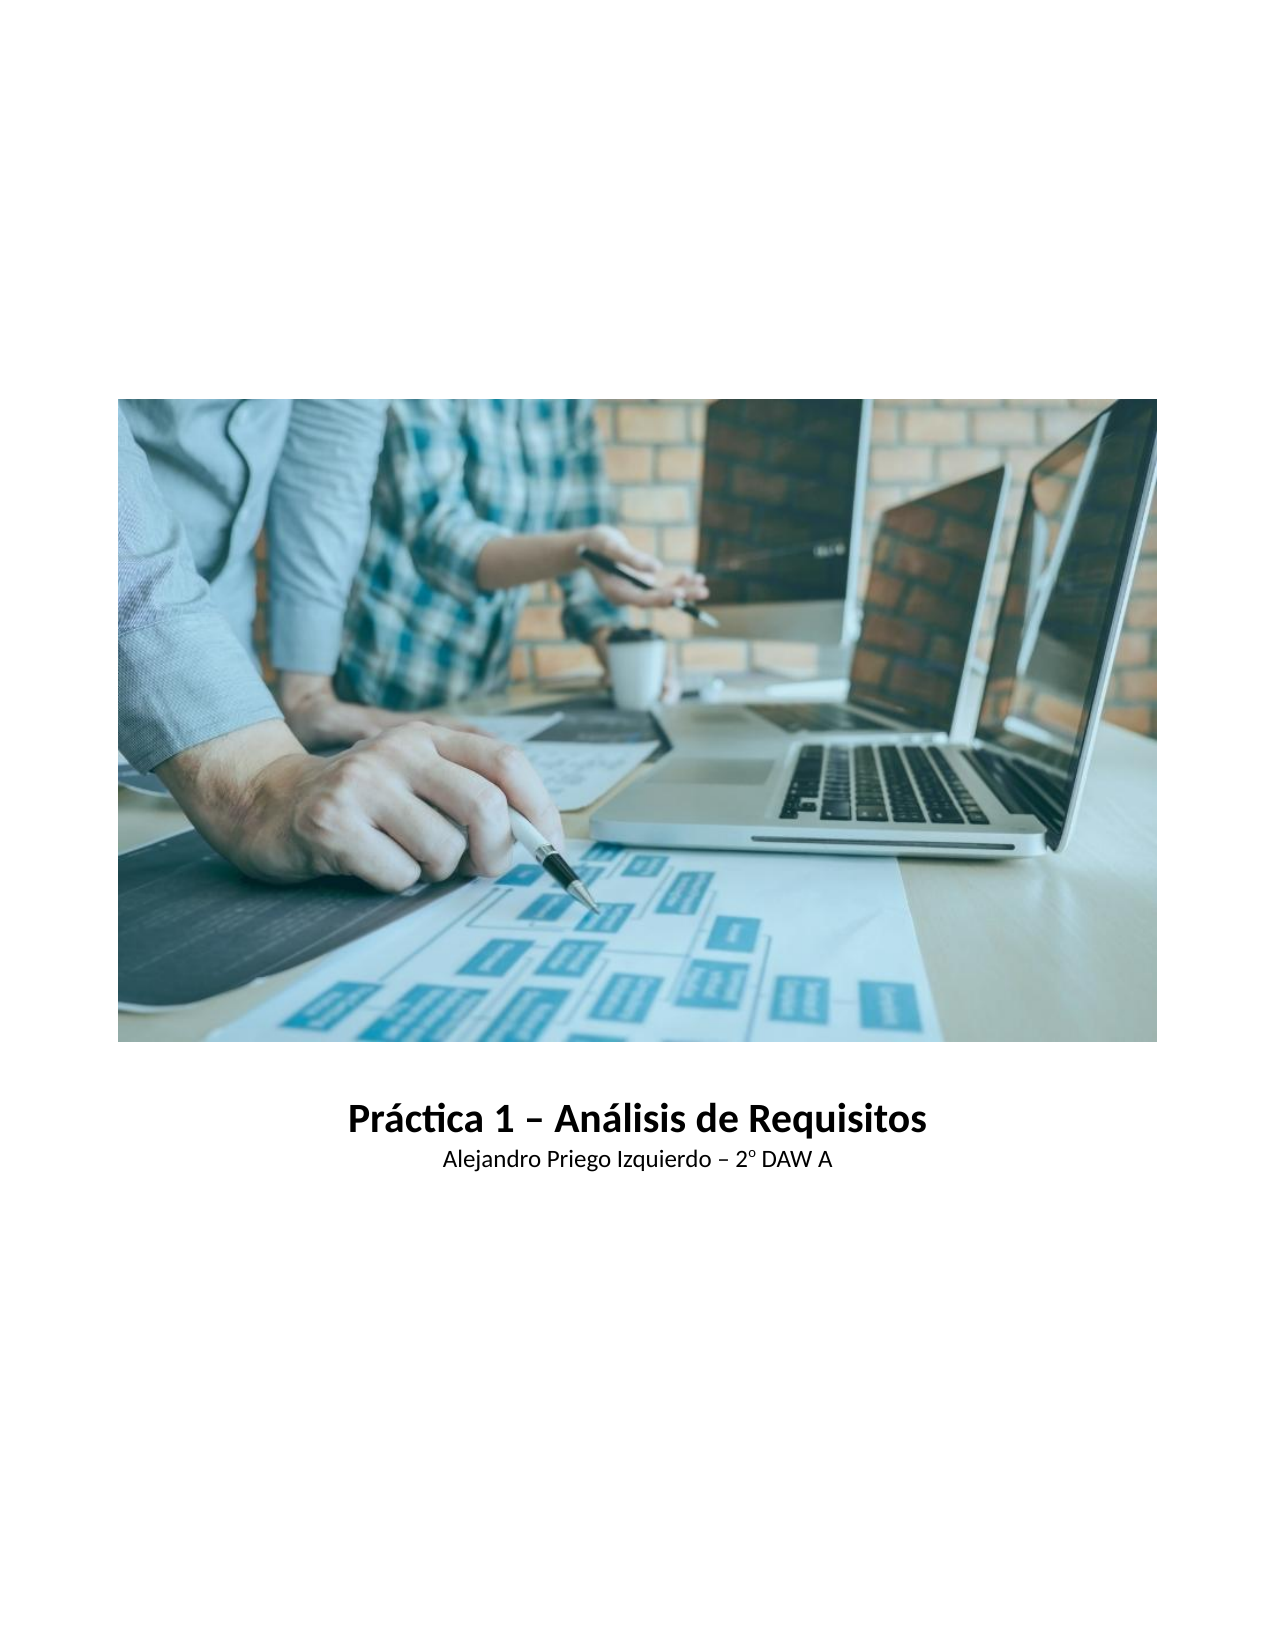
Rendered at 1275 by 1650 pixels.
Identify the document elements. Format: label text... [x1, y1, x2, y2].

text Práctica 1 – Análisis de Requisitos [118, 1092, 1157, 1143]
text Alejandro Priego Izquierdo – 2o DAW A [118, 1143, 1157, 1174]
picture [118, 399, 1157, 1042]
